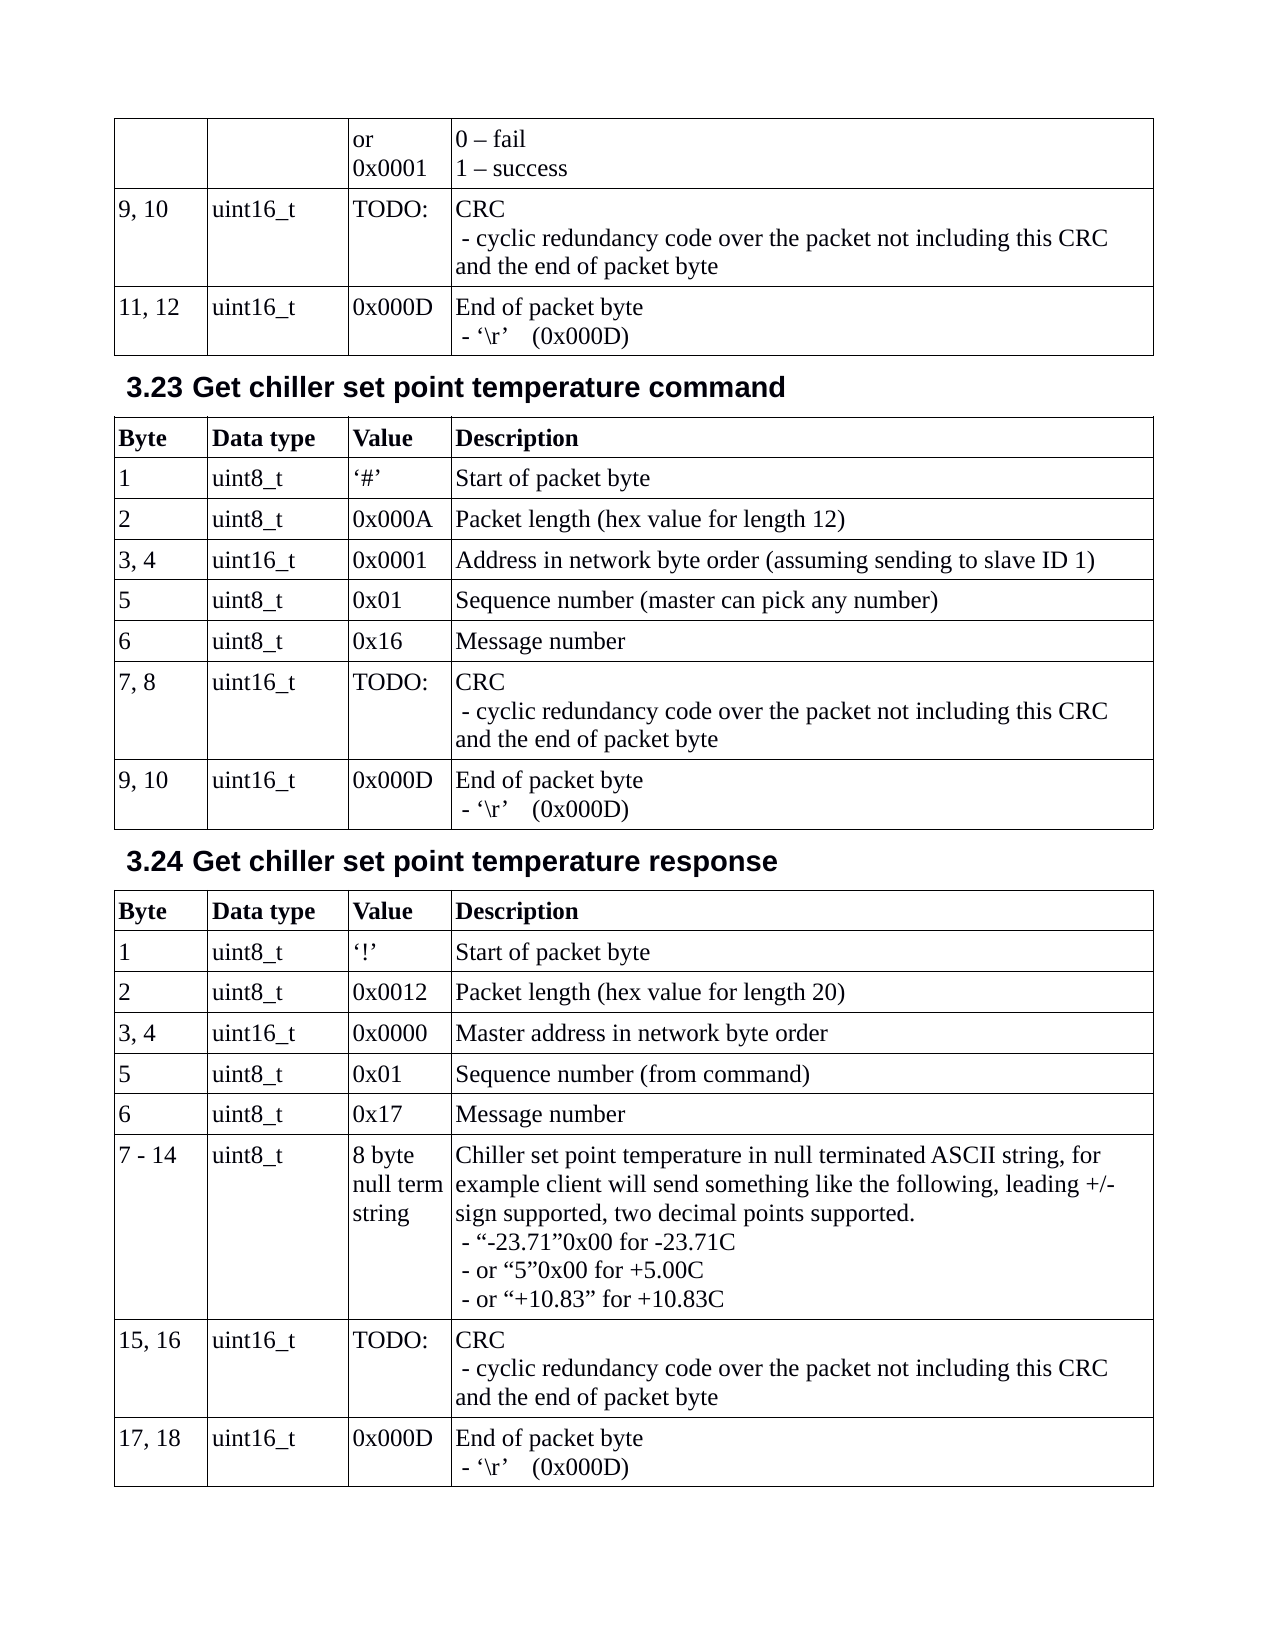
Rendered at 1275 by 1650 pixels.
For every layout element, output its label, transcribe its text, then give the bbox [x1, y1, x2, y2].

table_header Value [349, 418, 451, 457]
table_header Byte [115, 891, 207, 930]
table_cell 6 [115, 1094, 207, 1134]
table_cell End of packet byte - ‘\r’ (0x000D) [452, 760, 1153, 828]
table_cell TODO: [349, 189, 451, 286]
table_cell 3, 4 [115, 1013, 207, 1053]
table_cell Packet length (hex value for length 12) [452, 499, 1153, 539]
table_cell or 0x0001 [349, 119, 451, 188]
table_cell Chiller set point temperature in null terminated ASCII string, for example client will send something like the following, leading +/- sign supported, two decimal points supported. - “-23.71”0x00 for -23.71C - or “5”0x00 for +5.00C - or “+10.83” for +10.83C [452, 1135, 1153, 1318]
table_cell ‘#’ [349, 458, 451, 498]
table_cell uint8_t [208, 931, 348, 971]
table_cell ‘!’ [349, 931, 451, 971]
table_cell 0x0012 [349, 972, 451, 1012]
table_cell 17, 18 [115, 1418, 207, 1486]
table_cell 9, 10 [115, 189, 207, 286]
table_header Value [349, 891, 451, 930]
table_cell 8 byte null term string [349, 1135, 451, 1318]
table_cell uint16_t [208, 662, 348, 759]
table_cell uint8_t [208, 1094, 348, 1134]
table_cell 5 [115, 1054, 207, 1093]
table_cell uint8_t [208, 1135, 348, 1318]
table_cell 5 [115, 580, 207, 620]
table_cell 0x01 [349, 580, 451, 620]
table_cell 0x16 [349, 621, 451, 661]
table_cell Master address in network byte order [452, 1013, 1153, 1053]
table_cell 0 – fail 1 – success [452, 119, 1153, 188]
table_cell uint8_t [208, 972, 348, 1012]
table_cell uint8_t [208, 621, 348, 661]
table_cell 3, 4 [115, 540, 207, 579]
table_cell Address in network byte order (assuming sending to slave ID 1) [452, 540, 1153, 579]
table_cell End of packet byte - ‘\r’ (0x000D) [452, 287, 1153, 355]
table_cell 0x01 [349, 1054, 451, 1093]
table_cell uint16_t [208, 1418, 348, 1486]
table_cell TODO: [349, 1320, 451, 1417]
table_cell 7 - 14 [115, 1135, 207, 1318]
table_cell Sequence number (master can pick any number) [452, 580, 1153, 620]
table_cell Start of packet byte [452, 931, 1153, 971]
subtitle Get chiller set point temperature command [118, 370, 1157, 404]
table_cell uint8_t [208, 1054, 348, 1093]
table_cell Sequence number (from command) [452, 1054, 1153, 1093]
table_cell uint16_t [208, 540, 348, 579]
table_cell 2 [115, 972, 207, 1012]
subtitle Get chiller set point temperature response [118, 844, 1157, 877]
table_cell Packet length (hex value for length 20) [452, 972, 1153, 1012]
table_cell 0x000D [349, 287, 451, 355]
table_cell 0x0001 [349, 540, 451, 579]
table_cell 0x17 [349, 1094, 451, 1134]
table_cell [208, 119, 348, 188]
table_cell 2 [115, 499, 207, 539]
table_cell uint8_t [208, 499, 348, 539]
table_cell 0x0000 [349, 1013, 451, 1053]
table_cell Message number [452, 621, 1153, 661]
table_cell TODO: [349, 662, 451, 759]
table_cell End of packet byte - ‘\r’ (0x000D) [452, 1418, 1153, 1486]
table_cell 11, 12 [115, 287, 207, 355]
table_cell 0x000A [349, 499, 451, 539]
table_cell uint16_t [208, 1320, 348, 1417]
table_cell Start of packet byte [452, 458, 1153, 498]
table_header Byte [115, 418, 207, 457]
table_header Data type [208, 891, 348, 930]
table_cell 7, 8 [115, 662, 207, 759]
table_cell uint8_t [208, 580, 348, 620]
table_cell 6 [115, 621, 207, 661]
table_cell uint16_t [208, 1013, 348, 1053]
table_cell CRC - cyclic redundancy code over the packet not including this CRC and the end of packet byte [452, 1320, 1153, 1417]
table_header Description [452, 418, 1153, 457]
table_cell 15, 16 [115, 1320, 207, 1417]
table_cell 1 [115, 931, 207, 971]
table_cell uint8_t [208, 458, 348, 498]
table_cell uint16_t [208, 287, 348, 355]
table_header Data type [208, 418, 348, 457]
table_cell Message number [452, 1094, 1153, 1134]
table_header Description [452, 891, 1153, 930]
table_cell 0x000D [349, 760, 451, 828]
table_cell uint16_t [208, 760, 348, 828]
table_cell [115, 119, 207, 188]
table_cell CRC - cyclic redundancy code over the packet not including this CRC and the end of packet byte [452, 189, 1153, 286]
table_cell 0x000D [349, 1418, 451, 1486]
table_cell uint16_t [208, 189, 348, 286]
table_cell CRC - cyclic redundancy code over the packet not including this CRC and the end of packet byte [452, 662, 1153, 759]
table_cell 9, 10 [115, 760, 207, 828]
table_cell 1 [115, 458, 207, 498]
